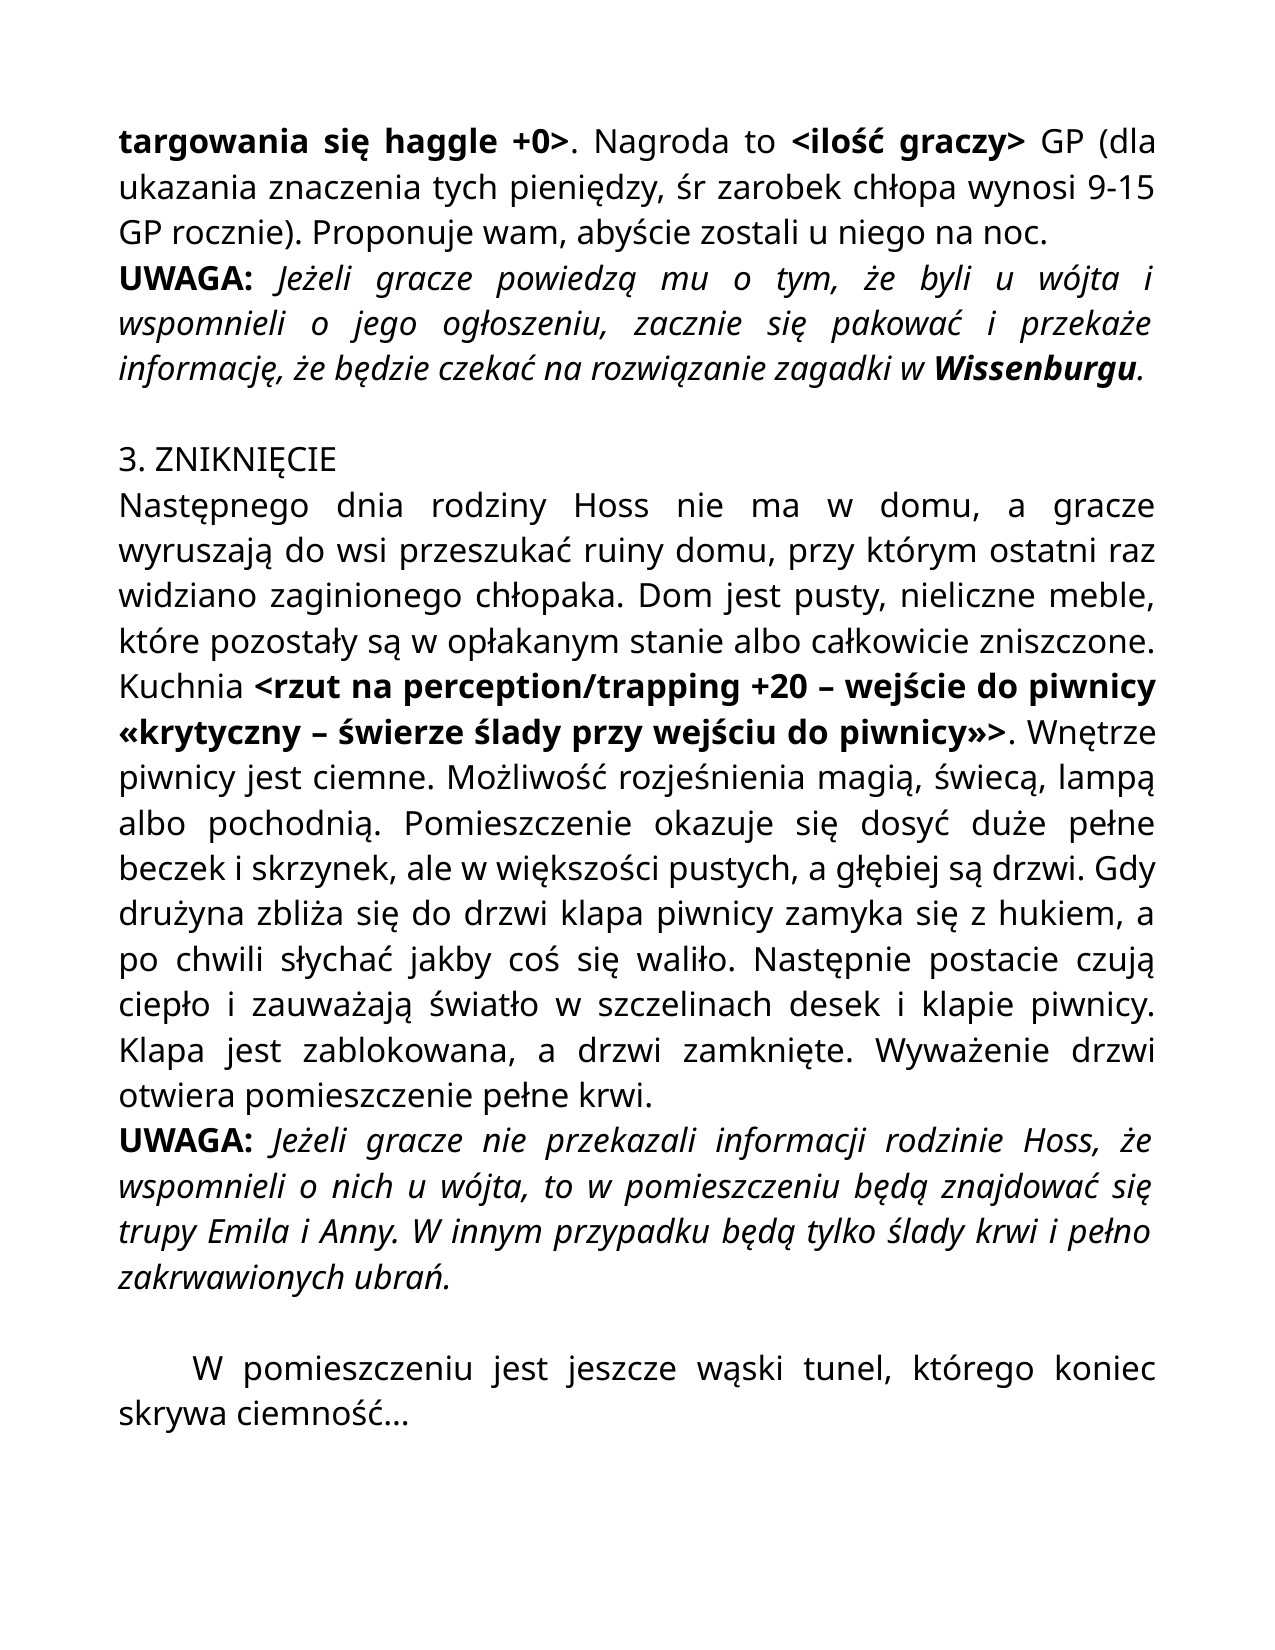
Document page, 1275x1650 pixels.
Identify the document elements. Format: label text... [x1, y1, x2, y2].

text 3. ZNIKNIĘCIE [118, 436, 1157, 481]
text UWAGA: Jeżeli gracze nie przekazali informacji rodzinie Hoss, że wspomnieli o nich u wójta, to w pomieszczeniu będą znajdować się trupy Emila i Anny. W innym przypadku będą tylko ślady krwi i pełno zakrwawionych ubrań. [118, 1117, 1157, 1299]
text Następnego dnia rodziny Hoss nie ma w domu, a gracze wyruszają do wsi przeszukać ruiny domu, przy którym ostatni raz widziano zaginionego chłopaka. Dom jest pusty, nieliczne meble, które pozostały są w opłakanym stanie albo całkowicie zniszczone. Kuchnia <rzut na perception/trapping +20 – wejście do piwnicy «krytyczny – świerze ślady przy wejściu do piwnicy»>. Wnętrze piwnicy jest ciemne. Możliwość rozjeśnienia magią, świecą, lampą albo pochodnią. Pomieszczenie okazuje się dosyć duże pełne beczek i skrzynek, ale w większości pustych, a głębiej są drzwi. Gdy drużyna zbliża się do drzwi klapa piwnicy zamyka się z hukiem, a po chwili słychać jakby coś się waliło. Następnie postacie czują ciepło i zauważają światło w szczelinach desek i klapie piwnicy. Klapa jest zablokowana, a drzwi zamknięte. Wyważenie drzwi otwiera pomieszczenie pełne krwi. [118, 481, 1157, 1117]
text W pomieszczeniu jest jeszcze wąski tunel, którego koniec skrywa ciemność… [118, 1344, 1157, 1435]
text UWAGA: Jeżeli gracze powiedzą mu o tym, że byli u wójta i wspomnieli o jego ogłoszeniu, zacznie się pakować i przekaże informację, że będzie czekać na rozwiązanie zagadki w Wissenburgu. [118, 254, 1157, 391]
text targowania się haggle +0>. Nagroda to <ilość graczy> GP (dla ukazania znaczenia tych pieniędzy, śr zarobek chłopa wynosi 9-15 GP rocznie). Proponuje wam, abyście zostali u niego na noc. [118, 118, 1157, 254]
